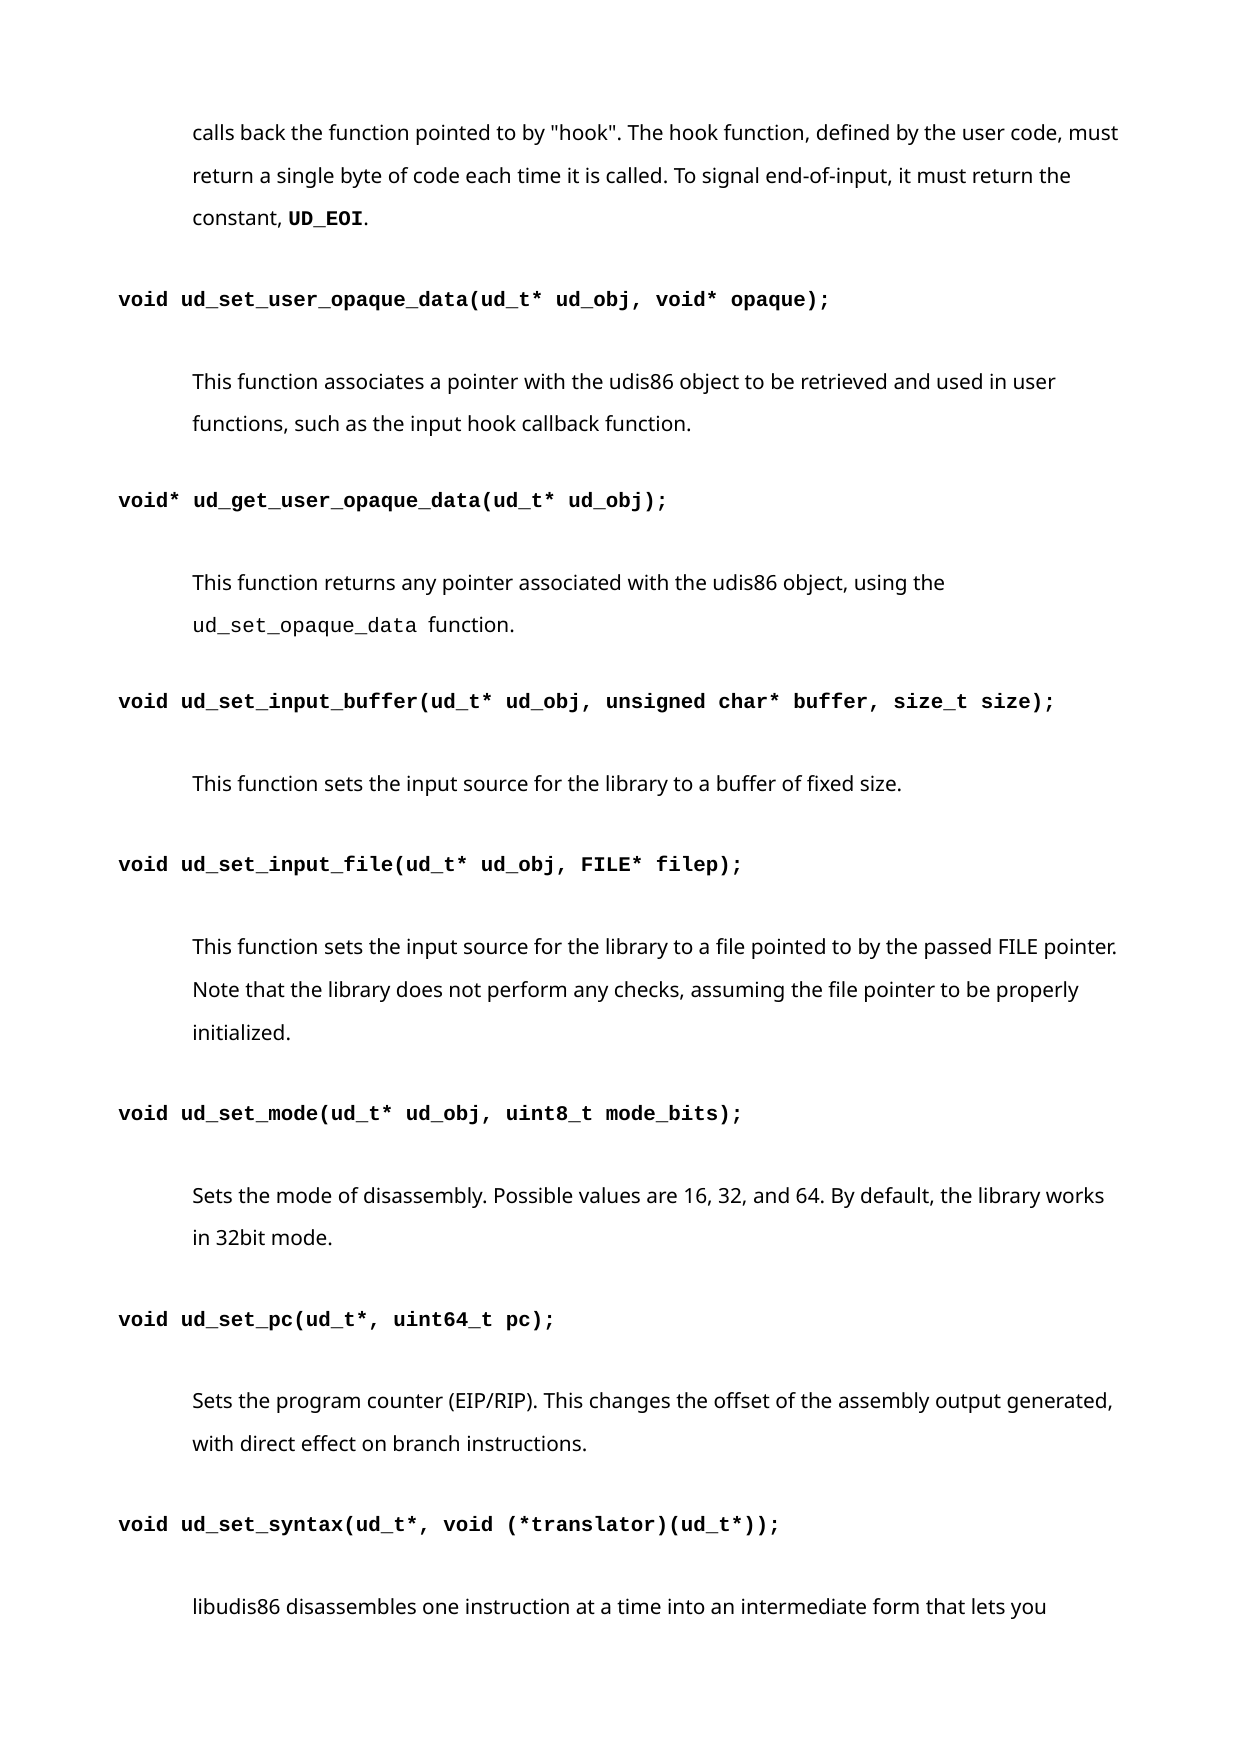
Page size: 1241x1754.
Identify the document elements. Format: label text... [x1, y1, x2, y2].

text Sets the mode of disassembly. Possible values are 16, 32, and 64. By default, the library works in 32bit mode. [192, 1181, 1122, 1252]
text This function returns any pointer associated with the udis86 object, using the ud_set_opaque_data function. [192, 568, 1122, 639]
text This function associates a pointer with the udis86 object to be retrieved and used in user functions, such as the input hook callback function. [192, 367, 1122, 438]
text void ud_set_mode(ud_t* ud_obj, uint8_t mode_bits); [118, 1103, 1122, 1126]
text void ud_set_input_file(ud_t* ud_obj, FILE* filep); [118, 854, 1122, 878]
text libudis86 disassembles one instruction at a time into an intermediate form that lets you [192, 1592, 1122, 1621]
text void ud_set_user_opaque_data(ud_t* ud_obj, void* opaque); [118, 289, 1122, 312]
text void ud_set_input_buffer(ud_t* ud_obj, unsigned char* buffer, size_t size); [118, 691, 1122, 715]
text calls back the function pointed to by "hook". The hook function, defined by the user code, must return a single byte of code each time it is called. To signal end-of-input, it must return the constant, UD_EOI. [192, 118, 1122, 232]
text This function sets the input source for the library to a file pointed to by the passed FILE pointer. Note that the library does not perform any checks, assuming the file pointer to be properly initialized. [192, 932, 1122, 1046]
text void ud_set_syntax(ud_t*, void (*translator)(ud_t*)); [118, 1514, 1122, 1538]
text This function sets the input source for the library to a buffer of fixed size. [192, 769, 1122, 798]
text void ud_set_pc(ud_t*, uint64_t pc); [118, 1309, 1122, 1332]
text Sets the program counter (EIP/RIP). This changes the offset of the assembly output generated, with direct effect on branch instructions. [192, 1387, 1122, 1458]
text void* ud_get_user_opaque_data(ud_t* ud_obj); [118, 490, 1122, 513]
